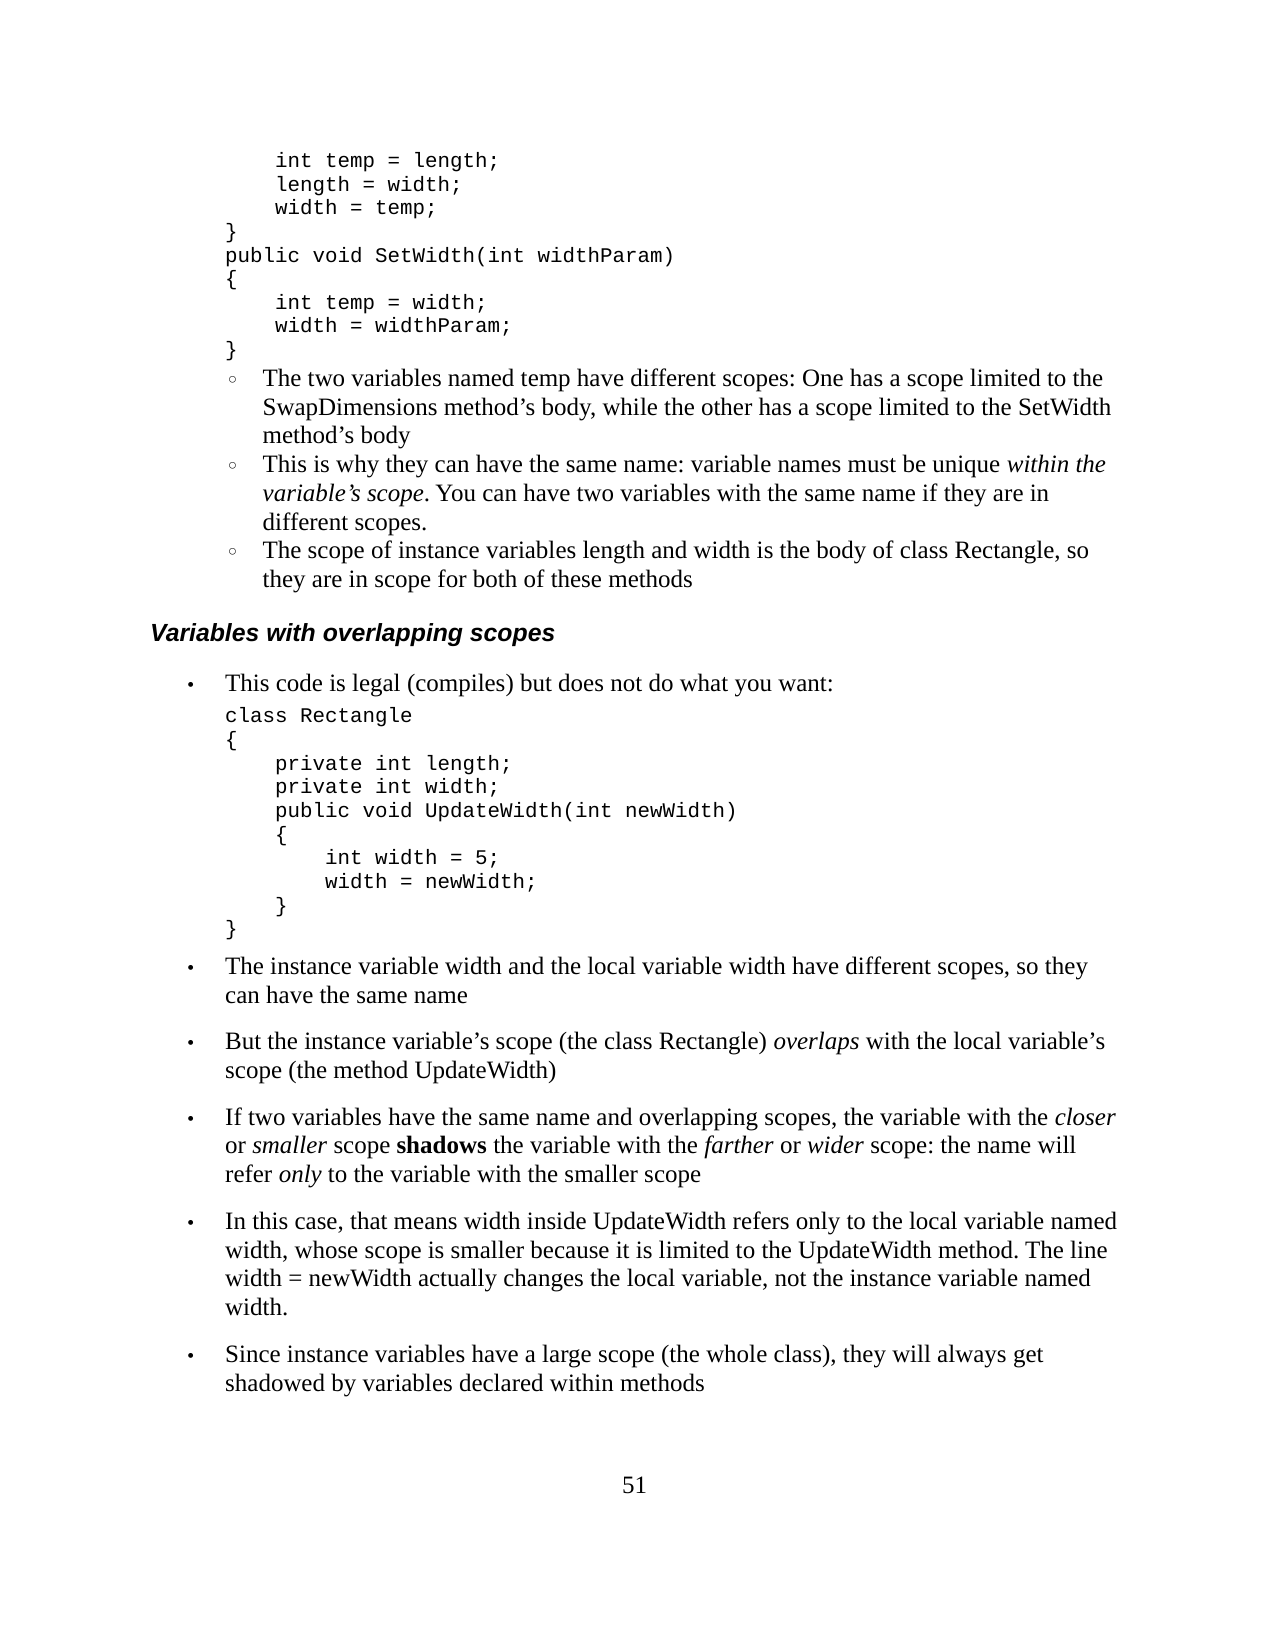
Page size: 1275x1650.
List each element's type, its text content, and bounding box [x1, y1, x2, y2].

list } [187, 895, 1125, 918]
list This code is legal (compiles) but does not do what you want: [187, 668, 1125, 697]
list class Rectangle [187, 706, 1125, 729]
list width = newWidth; [187, 871, 1125, 895]
list int temp = length; [187, 150, 1125, 174]
list public void UpdateWidth(int newWidth) [187, 800, 1125, 824]
list The instance variable width and the local variable width have different scopes, so they can have the same name [187, 951, 1125, 1008]
list width = temp; [187, 197, 1125, 221]
list int width = 5; [187, 847, 1125, 871]
list { [187, 729, 1125, 753]
list } [187, 339, 1125, 363]
list int temp = width; [187, 292, 1125, 316]
list } [187, 918, 1125, 942]
list { [187, 824, 1125, 847]
list This is why they can have the same name: variable names must be unique within the variable’s scope. You can have two variables with the same name if they are in different scopes. [225, 449, 1125, 535]
list In this case, that means width inside UpdateWidth refers only to the local variable named width, whose scope is smaller because it is limited to the UpdateWidth method. The line width = newWidth actually changes the local variable, not the instance variable named width. [187, 1206, 1125, 1321]
subtitle Variables with overlapping scopes [150, 618, 1125, 646]
list The scope of instance variables length and width is the body of class Rectangle, so they are in scope for both of these methods [225, 535, 1125, 593]
list width = widthParam; [187, 316, 1125, 339]
list Since instance variables have a large scope (the whole class), they will always get shadowed by variables declared within methods [187, 1339, 1125, 1396]
list private int width; [187, 776, 1125, 800]
list } [187, 221, 1125, 244]
list The two variables named temp have different scopes: One has a scope limited to the SwapDimensions method’s body, while the other has a scope limited to the SetWidth method’s body [225, 363, 1125, 449]
list length = width; [187, 174, 1125, 197]
list public void SetWidth(int widthParam) [187, 244, 1125, 268]
list If two variables have the same name and overlapping scopes, the variable with the closer or smaller scope shadows the variable with the farther or wider scope: the name will refer only to the variable with the smaller scope [187, 1102, 1125, 1188]
list { [187, 268, 1125, 292]
list But the instance variable’s scope (the class Rectangle) overlaps with the local variable’s scope (the method UpdateWidth) [187, 1026, 1125, 1084]
list private int length; [187, 753, 1125, 776]
